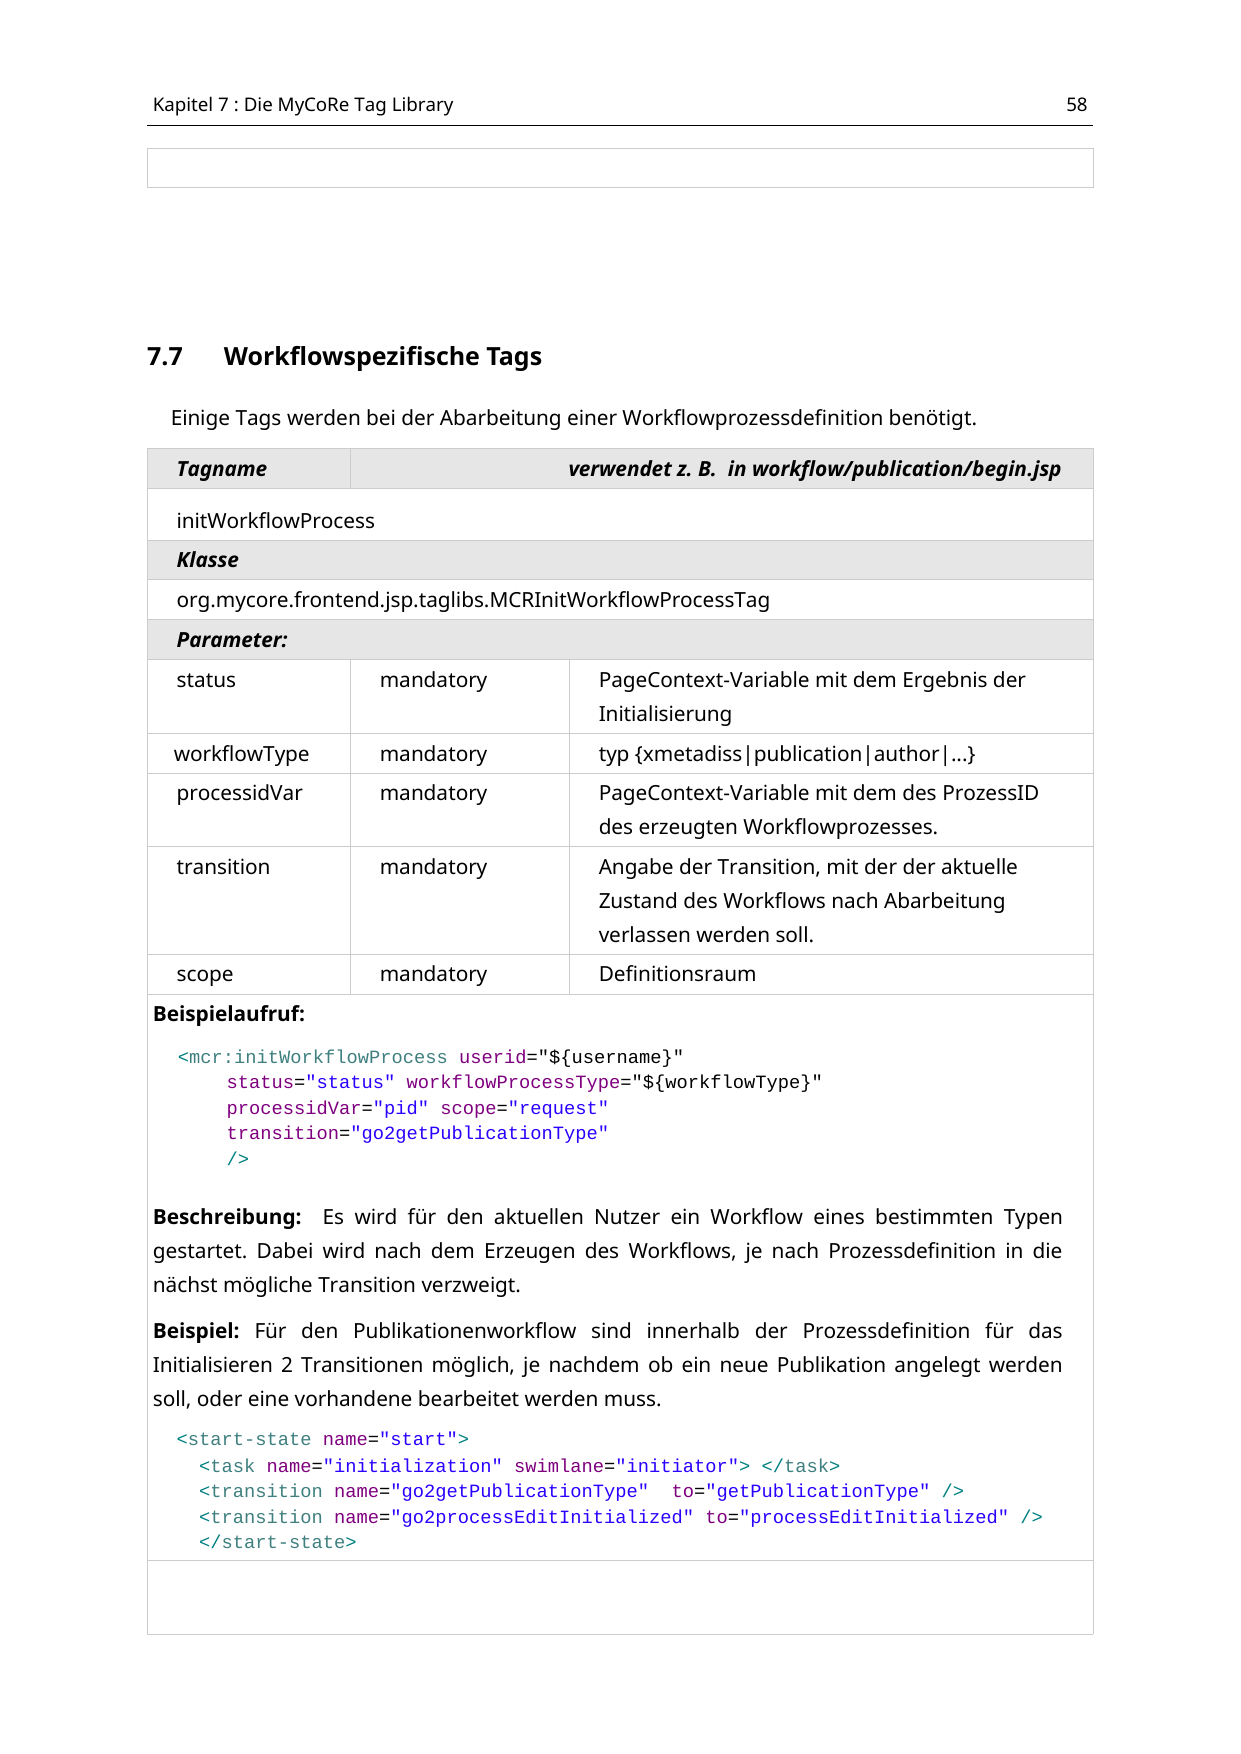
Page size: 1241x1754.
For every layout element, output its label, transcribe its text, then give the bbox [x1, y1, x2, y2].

table_cell Angabe der Transition, mit der der aktuelle Zustand des Workflows nach Abarbeitung verlassen werden soll. [570, 847, 1093, 954]
table_cell Parameter: [148, 620, 1093, 659]
table_cell mandatory [351, 734, 569, 773]
table_cell initWorkflowProcess [148, 489, 1093, 540]
table_cell mandatory [351, 660, 569, 733]
table_header verwendet z. B. in workflow/publication/begin.jsp [351, 449, 1093, 488]
table_cell processidVar [148, 774, 350, 846]
subtitle Workflowspezifische Tags [147, 338, 1092, 372]
table_cell Definitionsraum [570, 955, 1093, 994]
table_cell status [148, 660, 350, 733]
table_cell [148, 149, 1093, 187]
table_cell PageContext-Variable mit dem des ProzessID des erzeugten Workflowprozesses. [570, 774, 1093, 846]
table_cell Beispielaufruf: <mcr:initWorkflowProcess userid="${username}" status="status" workflowProcessType="${workflowType}" processidVar="pid" scope="request" transition="go2getPublicationType" /> Beschreibung: Es wird für den aktuellen Nutzer ein Workflow eines bestimmten Typen gestartet. Dabei wird nach dem Erzeugen des Workflows, je nach Prozessdefinition in die nächst mögliche Transition verzweigt. Beispiel: Für den Publikationenworkflow sind innerhalb der Prozessdefinition für das Initialisieren 2 Transitionen möglich, je nachdem ob ein neue Publikation angelegt werden soll, oder eine vorhandene bearbeitet werden muss. <start-state name="start"> <task name="initialization" swimlane="initiator"> </task> <transition name="go2getPublicationType" to="getPublicationType" /> <transition name="go2processEditInitialized" to="processEditInitialized" /> </start-state> [148, 995, 1093, 1560]
table_cell workflowType [148, 734, 350, 773]
table_cell [148, 1561, 1093, 1634]
table_cell org.mycore.frontend.jsp.taglibs.MCRInitWorkflowProcessTag [148, 580, 1093, 619]
table_cell typ {xmetadiss|publication|author|...} [570, 734, 1093, 773]
table_header Tagname [148, 449, 350, 488]
table_cell transition [148, 847, 350, 954]
table_cell mandatory [351, 847, 569, 954]
text Einige Tags werden bei der Abarbeitung einer Workflowprozessdefinition benötigt. [171, 403, 1069, 431]
table_cell mandatory [351, 955, 569, 994]
table_cell scope [148, 955, 350, 994]
table_cell mandatory [351, 774, 569, 846]
table_cell Klasse [148, 541, 1093, 579]
table_cell PageContext-Variable mit dem Ergebnis der Initialisierung [570, 660, 1093, 733]
